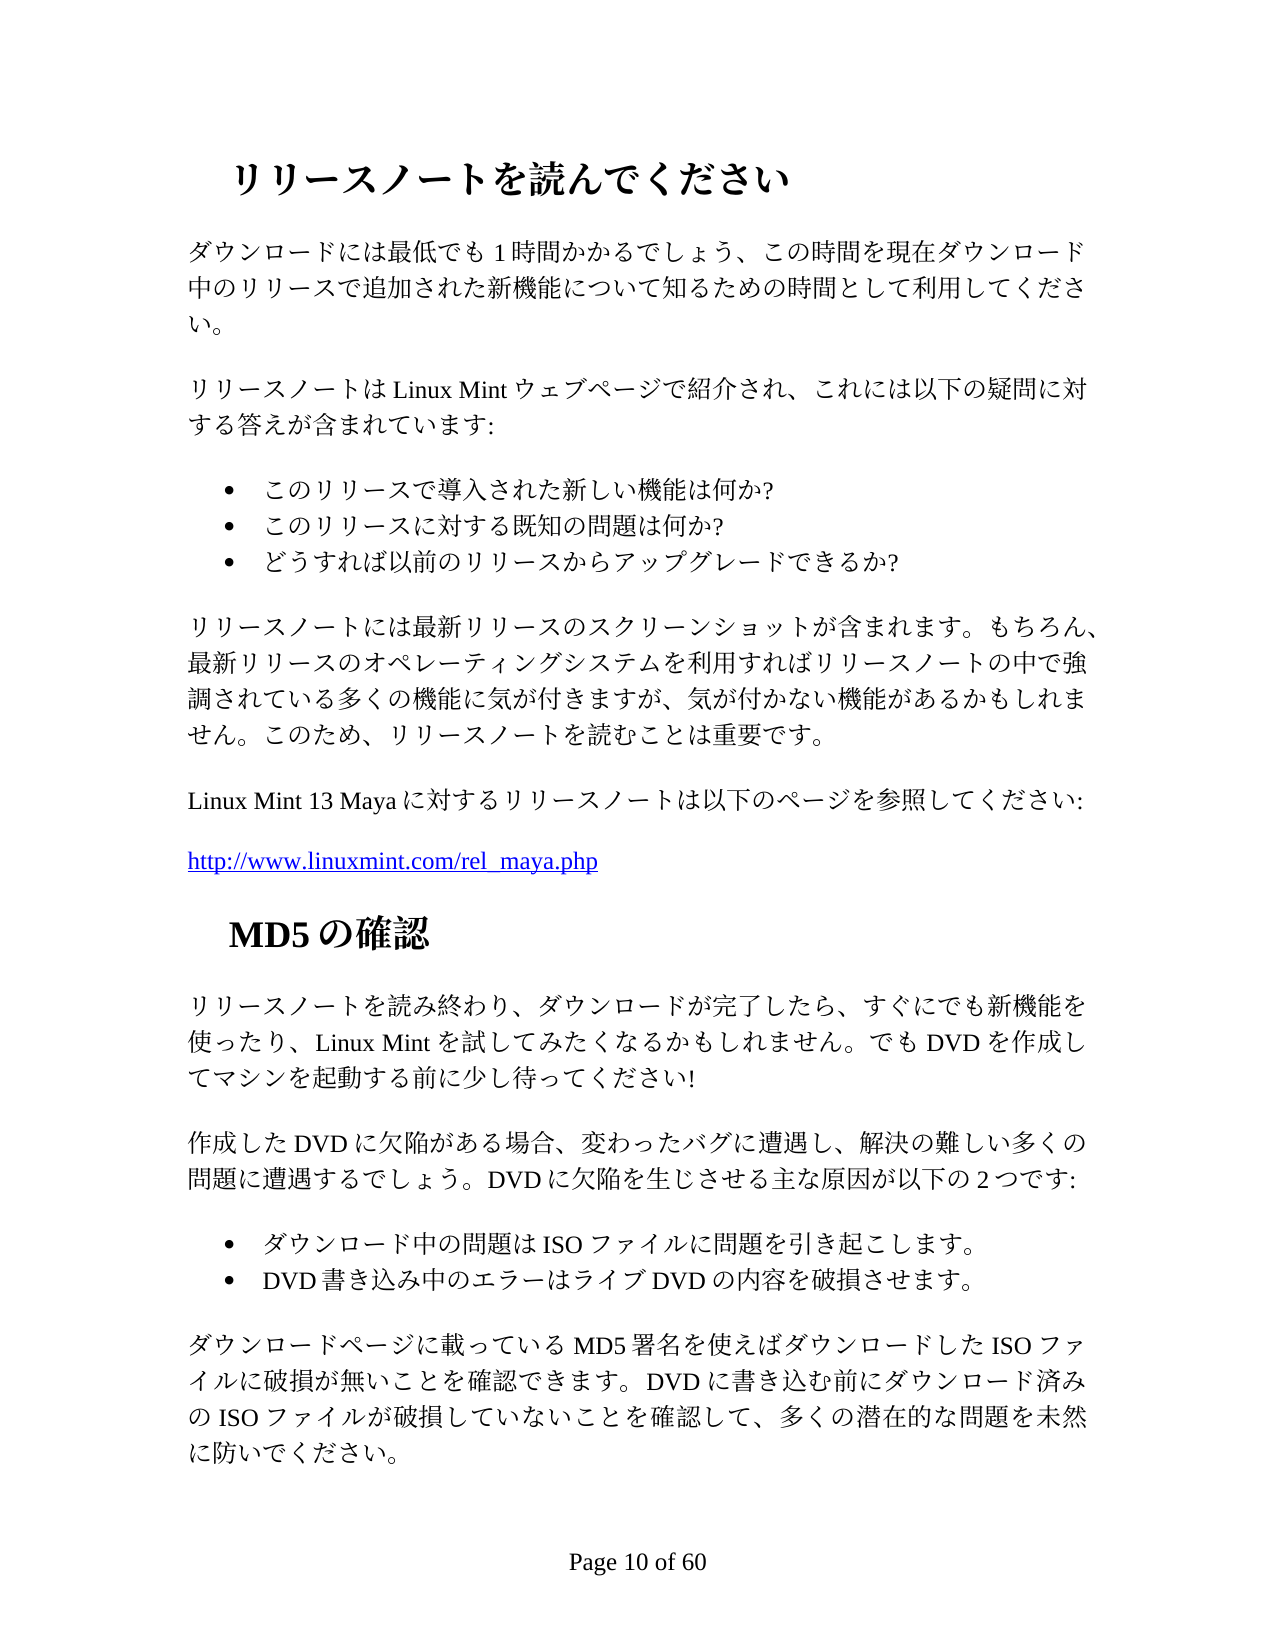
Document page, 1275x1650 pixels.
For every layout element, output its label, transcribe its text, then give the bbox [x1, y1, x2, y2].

list このリリースに対する既知の問題は何か? [225, 507, 1087, 543]
text リリースノートには最新リリースのスクリーンショットが含まれます。もちろん、最新リリースのオペレーティングシステムを利用すればリリースノートの中で強調されている多くの機能に気が付きますが、気が付かない機能があるかもしれません。このため、リリースノートを読むことは重要です。 [187, 608, 1087, 752]
text 作成したDVDに欠陥がある場合、変わったバグに遭遇し、解決の難しい多くの問題に遭遇するでしょう。DVDに欠陥を生じさせる主な原因が以下の2つです: [187, 1124, 1087, 1196]
text Linux Mint 13 Mayaに対するリリースノートは以下のページを参照してください: [187, 781, 1087, 817]
list ダウンロード中の問題はISOファイルに問題を引き起こします。 [225, 1225, 1087, 1261]
text http://www.linuxmint.com/rel_maya.php [187, 846, 1087, 875]
text リリースノートを読み終わり、ダウンロードが完了したら、すぐにでも新機能を使ったり、Linux Mintを試してみたくなるかもしれません。でもDVDを作成してマシンを起動する前に少し待ってください! [187, 987, 1087, 1095]
text ダウンロードページに載っているMD5署名を使えばダウンロードしたISOファイルに破損が無いことを確認できます。DVDに書き込む前にダウンロード済みのISOファイルが破損していないことを確認して、多くの潜在的な問題を未然に防いでください。 [187, 1326, 1087, 1470]
text ダウンロードには最低でも1時間かかるでしょう、この時間を現在ダウンロード中のリリースで追加された新機能について知るための時間として利用してください。 [187, 233, 1087, 341]
list このリリースで導入された新しい機能は何か? [225, 471, 1087, 507]
list DVD書き込み中のエラーはライブDVDの内容を破損させます。 [225, 1261, 1087, 1297]
subtitle リリースノートを読んでください [187, 150, 1087, 204]
list どうすれば以前のリリースからアップグレードできるか? [225, 543, 1087, 579]
